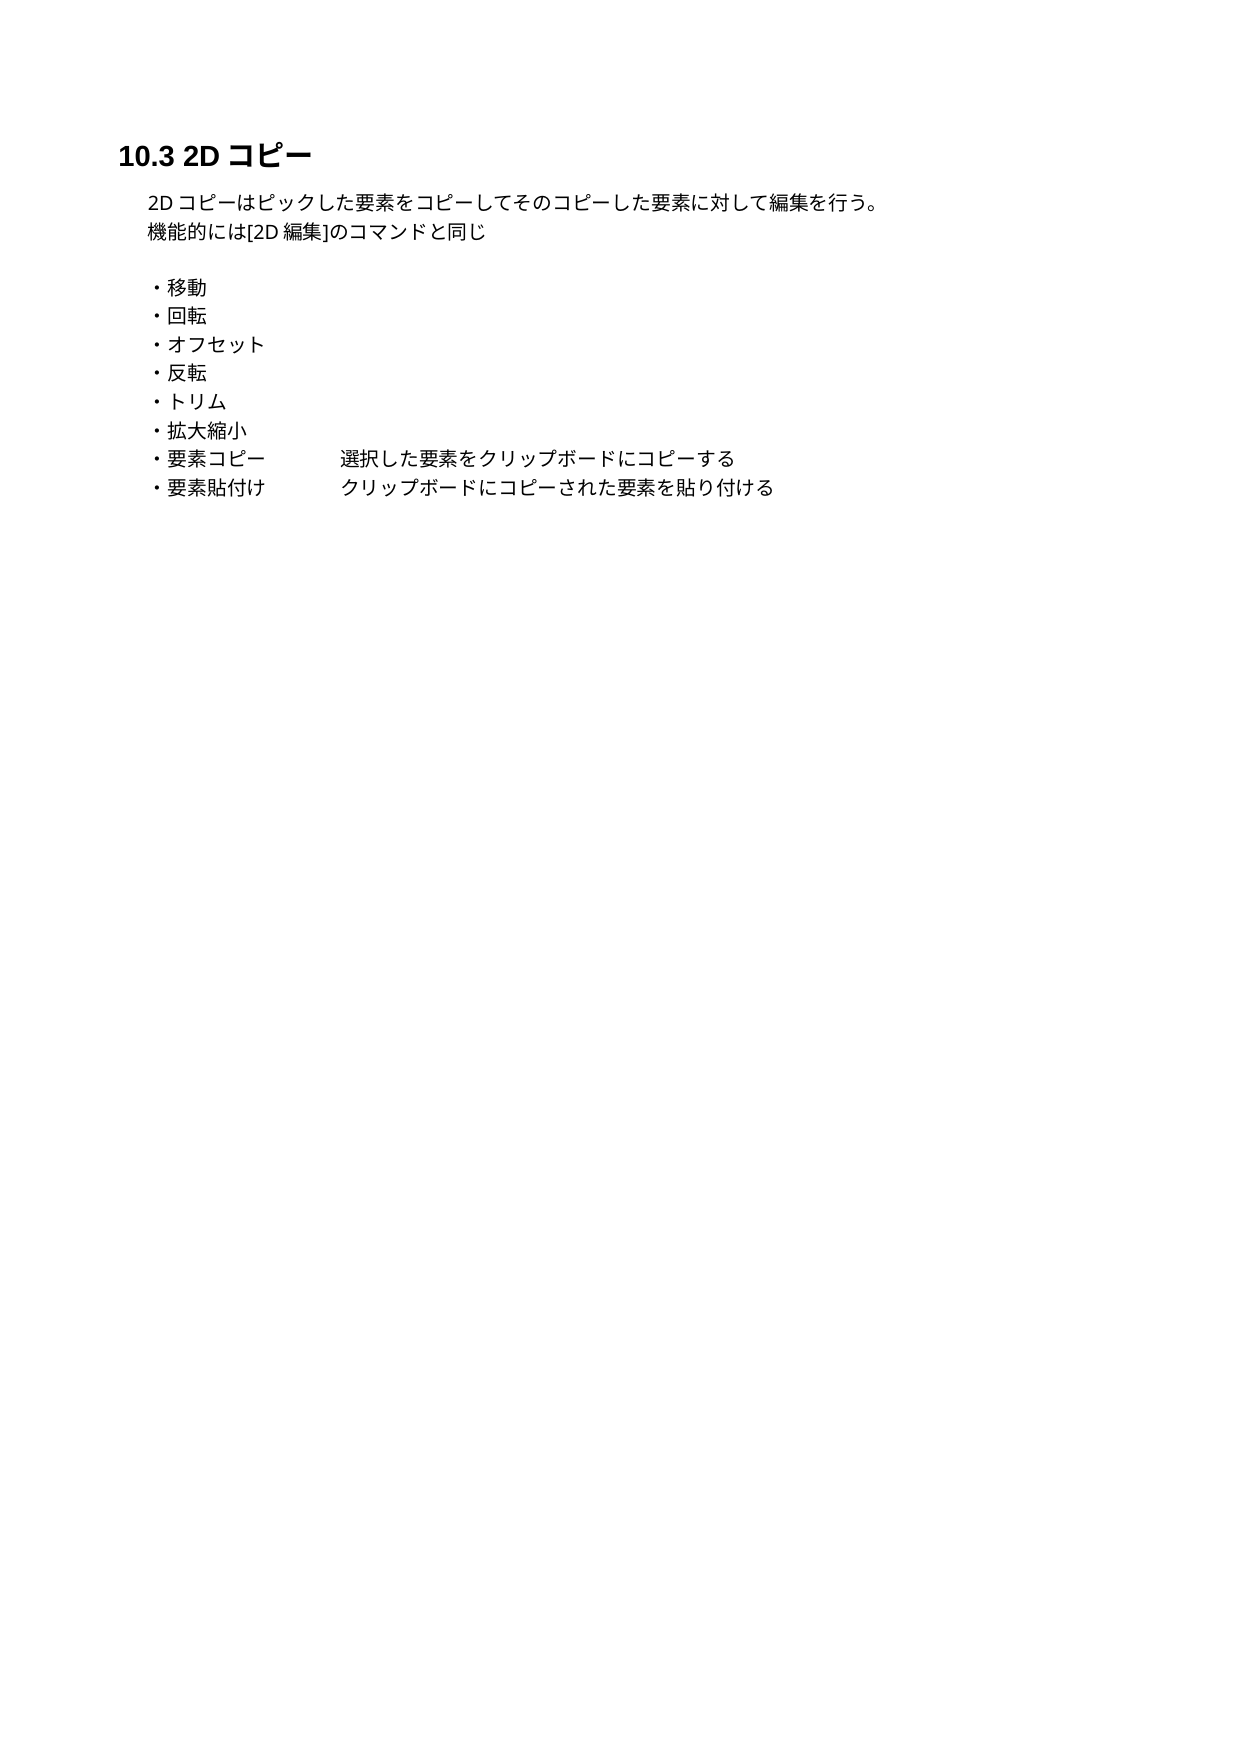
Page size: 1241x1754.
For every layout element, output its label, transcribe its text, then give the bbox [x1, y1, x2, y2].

text ・反転 [148, 358, 1122, 387]
text 機能的には[2D編集]のコマンドと同じ [148, 216, 1122, 245]
text ・移動 [148, 272, 1122, 301]
text ・回転 [148, 301, 1122, 329]
text 2Dコピーはピックした要素をコピーしてそのコピーした要素に対して編集を行う。 [148, 187, 1122, 216]
text ・オフセット [148, 329, 1122, 358]
text ・トリム [148, 387, 1122, 415]
text ・要素コピー 選択した要素をクリップボードにコピーする [148, 444, 1122, 473]
subtitle 10.3 2Dコピー [118, 133, 1122, 175]
text ・拡大縮小 [148, 415, 1122, 444]
text ・要素貼付け クリップボードにコピーされた要素を貼り付ける [148, 473, 1122, 501]
